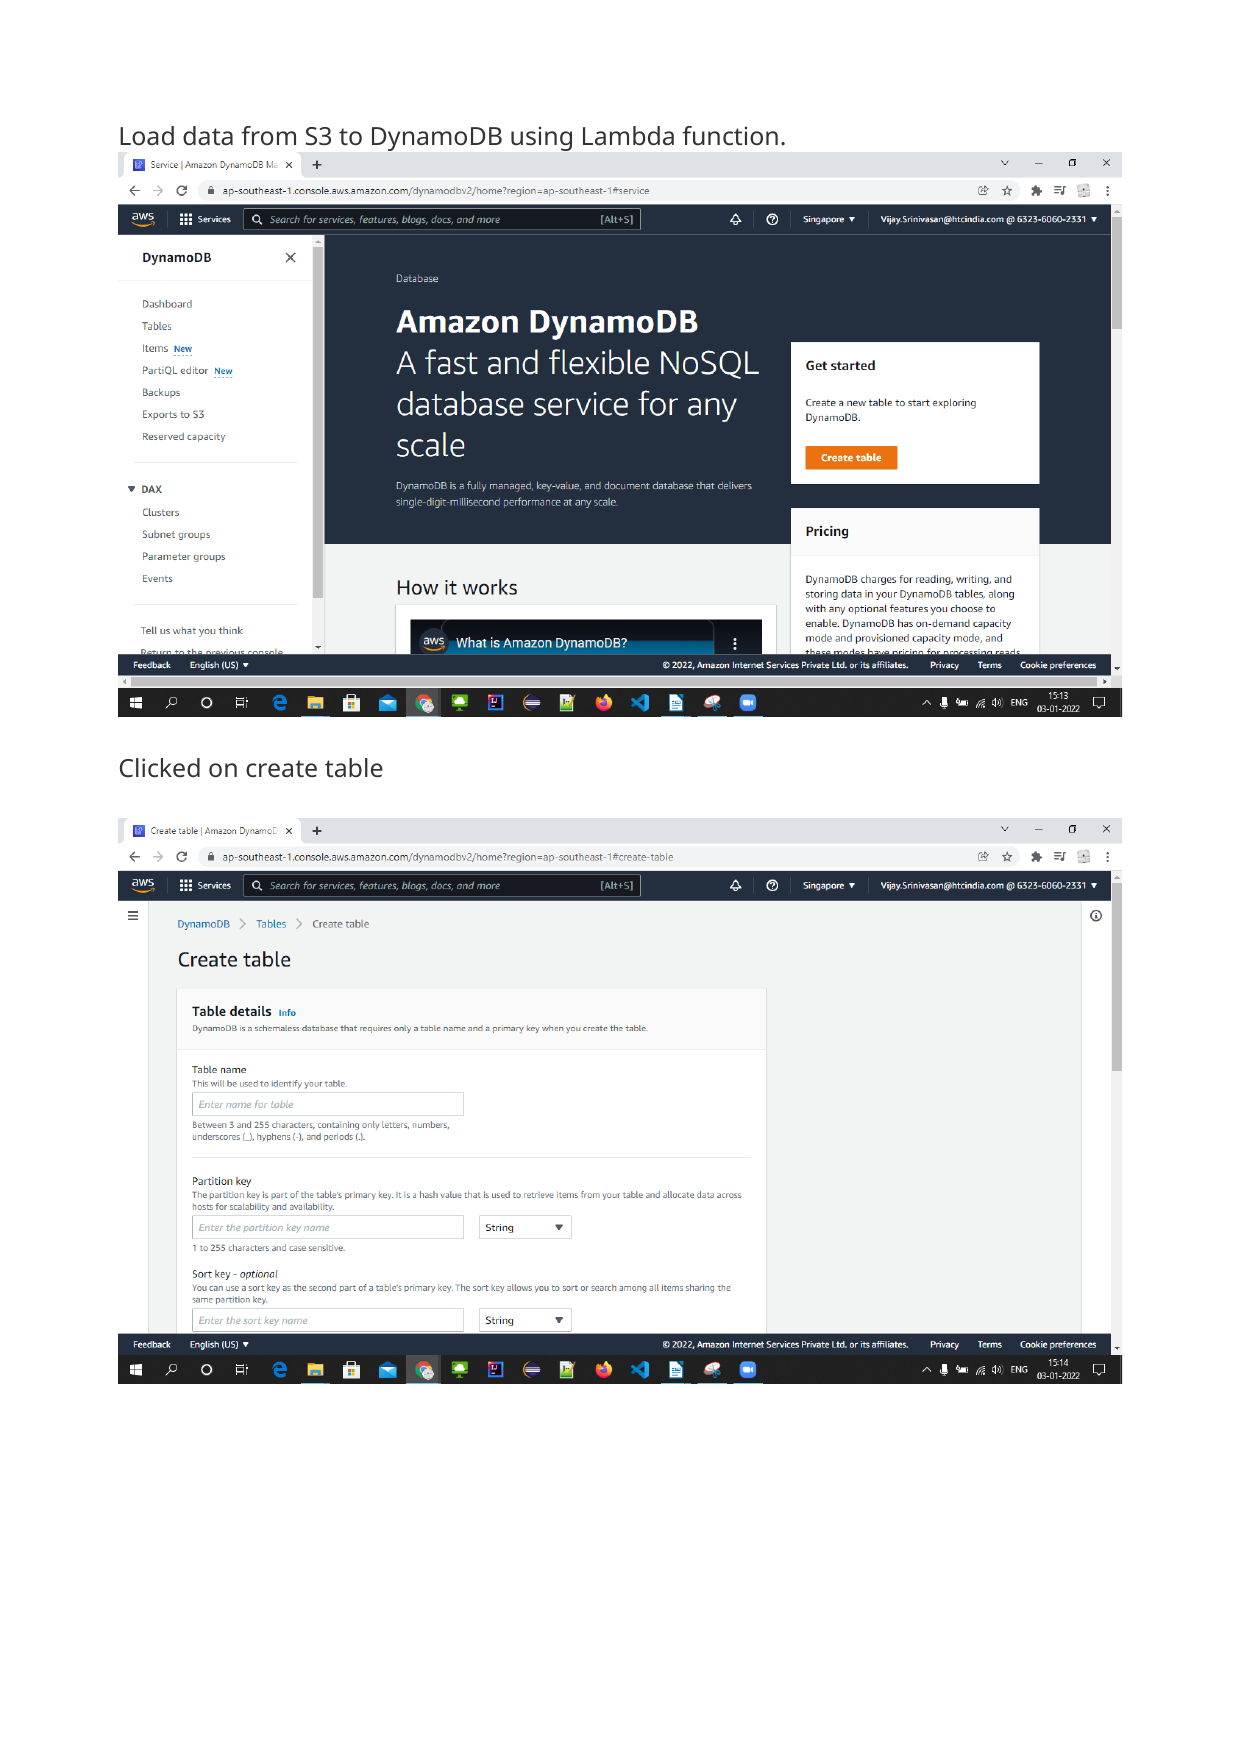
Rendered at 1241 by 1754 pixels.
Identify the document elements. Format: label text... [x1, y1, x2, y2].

picture [118, 818, 1123, 1384]
text Clicked on create table [118, 717, 1122, 785]
picture [118, 152, 1123, 717]
text Load data from S3 to DynamoDB using Lambda function. [118, 118, 1122, 152]
